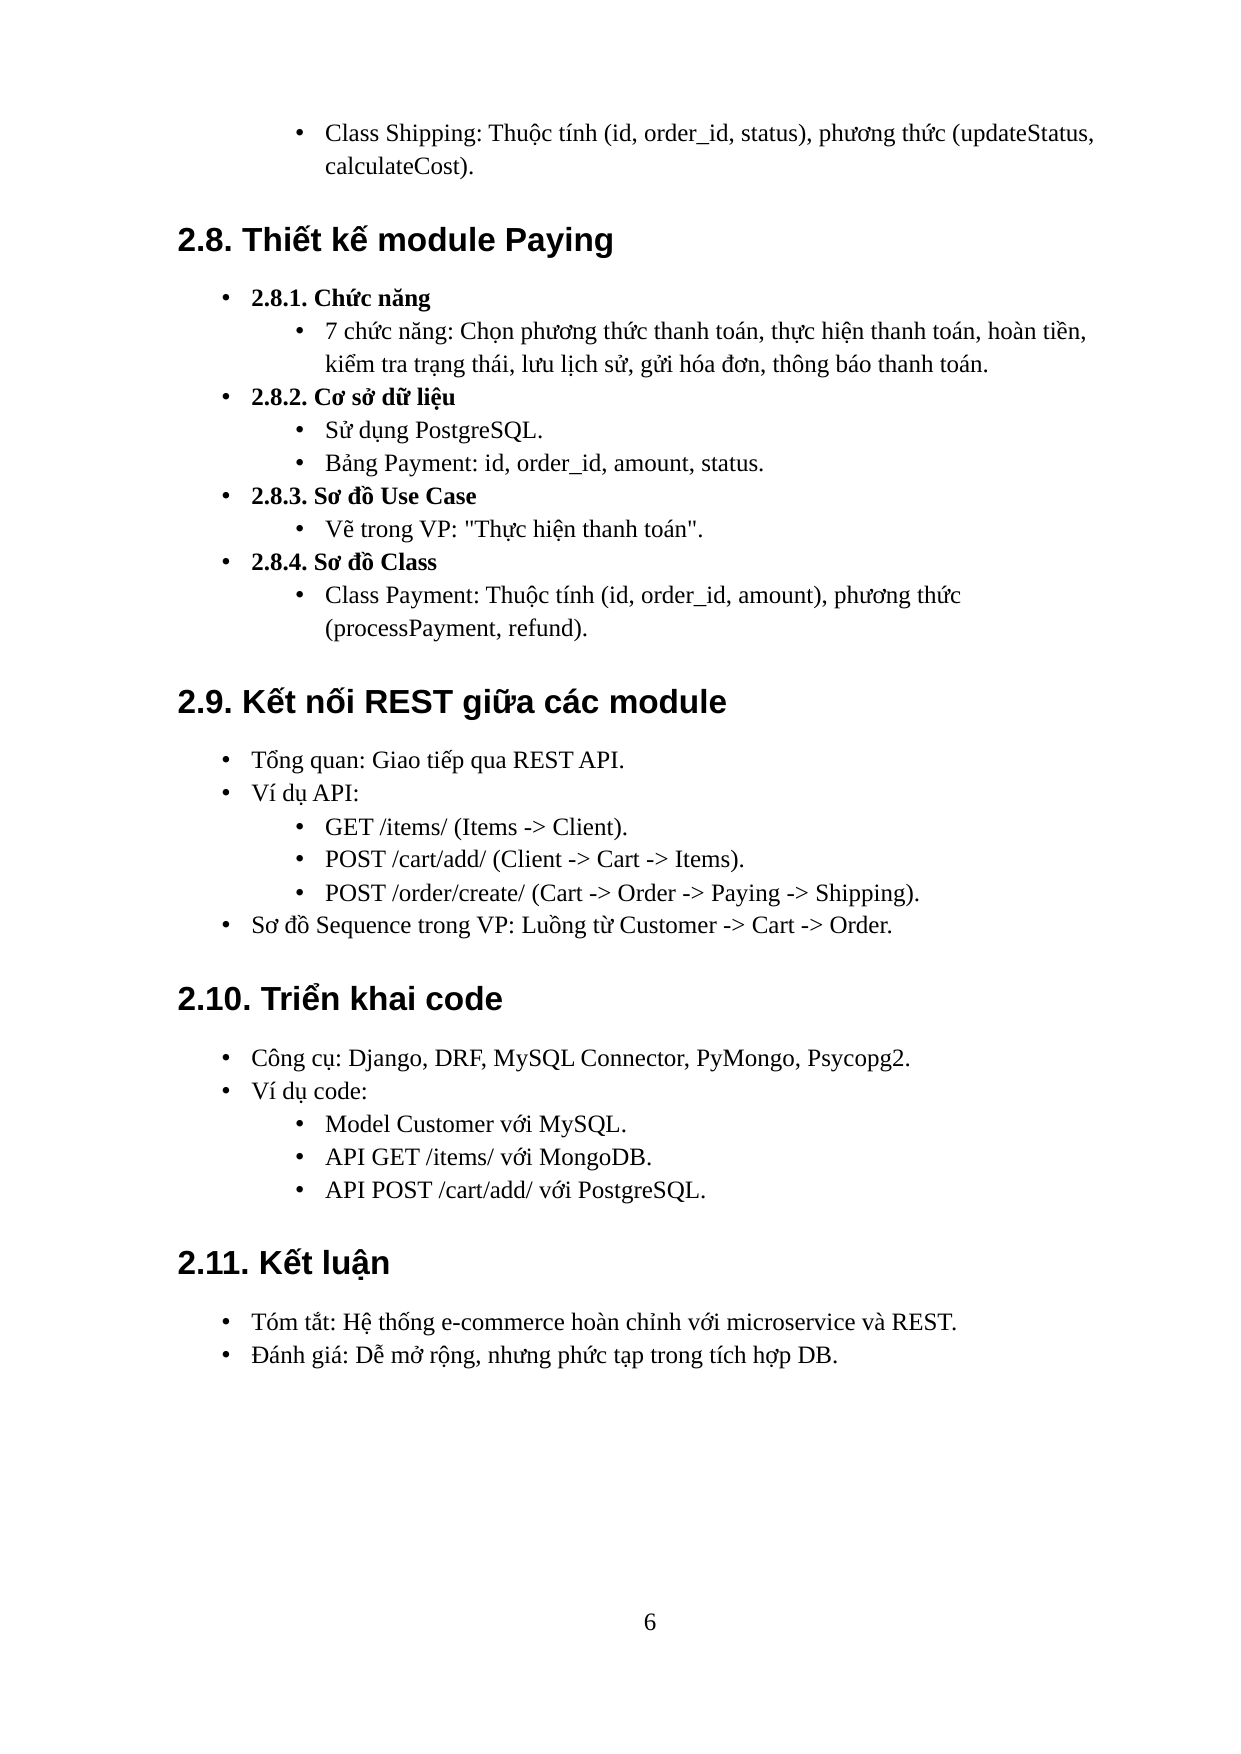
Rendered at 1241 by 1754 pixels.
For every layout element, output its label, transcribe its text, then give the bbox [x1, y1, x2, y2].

list Class Shipping: Thuộc tính (id, order_id, status), phương thức (updateStatus, calculateCost). [295, 118, 1122, 180]
list POST /order/create/ (Cart -> Order -> Paying -> Shipping). [295, 878, 1122, 906]
list Công cụ: Django, DRF, MySQL Connector, PyMongo, Psycopg2. [222, 1030, 1122, 1071]
list POST /cart/add/ (Client -> Cart -> Items). [295, 844, 1122, 873]
list Tổng quan: Giao tiếp qua REST API. [222, 733, 1122, 774]
list Đánh giá: Dễ mở rộng, nhưng phức tạp trong tích hợp DB. [222, 1340, 1122, 1369]
list API POST /cart/add/ với PostgreSQL. [295, 1175, 1122, 1203]
list 2.8.2. Cơ sở dữ liệu [222, 382, 1122, 411]
list 2.8.4. Sơ đồ Class [222, 547, 1122, 576]
list Sơ đồ Sequence trong VP: Luồng từ Customer -> Cart -> Order. [222, 911, 1122, 939]
list Ví dụ code: [222, 1076, 1122, 1104]
list Tóm tắt: Hệ thống e-commerce hoàn chỉnh với microservice và REST. [222, 1294, 1122, 1336]
subtitle 2.11. Kết luận [177, 1243, 1122, 1282]
list 7 chức năng: Chọn phương thức thanh toán, thực hiện thanh toán, hoàn tiền, kiểm tra trạng thái, lưu lịch sử, gửi hóa đơn, thông báo thanh toán. [295, 316, 1122, 378]
list 2.8.1. Chức năng [222, 271, 1122, 312]
list Ví dụ API: [222, 778, 1122, 807]
list Sử dụng PostgreSQL. [295, 415, 1122, 444]
list Class Payment: Thuộc tính (id, order_id, amount), phương thức (processPayment, refund). [295, 580, 1122, 642]
subtitle 2.10. Triển khai code [177, 979, 1122, 1017]
list API GET /items/ với MongoDB. [295, 1142, 1122, 1171]
subtitle 2.9. Kết nối REST giữa các module [177, 682, 1122, 720]
list Bảng Payment: id, order_id, amount, status. [295, 448, 1122, 477]
subtitle 2.8. Thiết kế module Paying [177, 219, 1122, 258]
list GET /items/ (Items -> Client). [295, 812, 1122, 840]
list 2.8.3. Sơ đồ Use Case [222, 481, 1122, 510]
list Model Customer với MySQL. [295, 1109, 1122, 1137]
list Vẽ trong VP: "Thực hiện thanh toán". [295, 514, 1122, 543]
